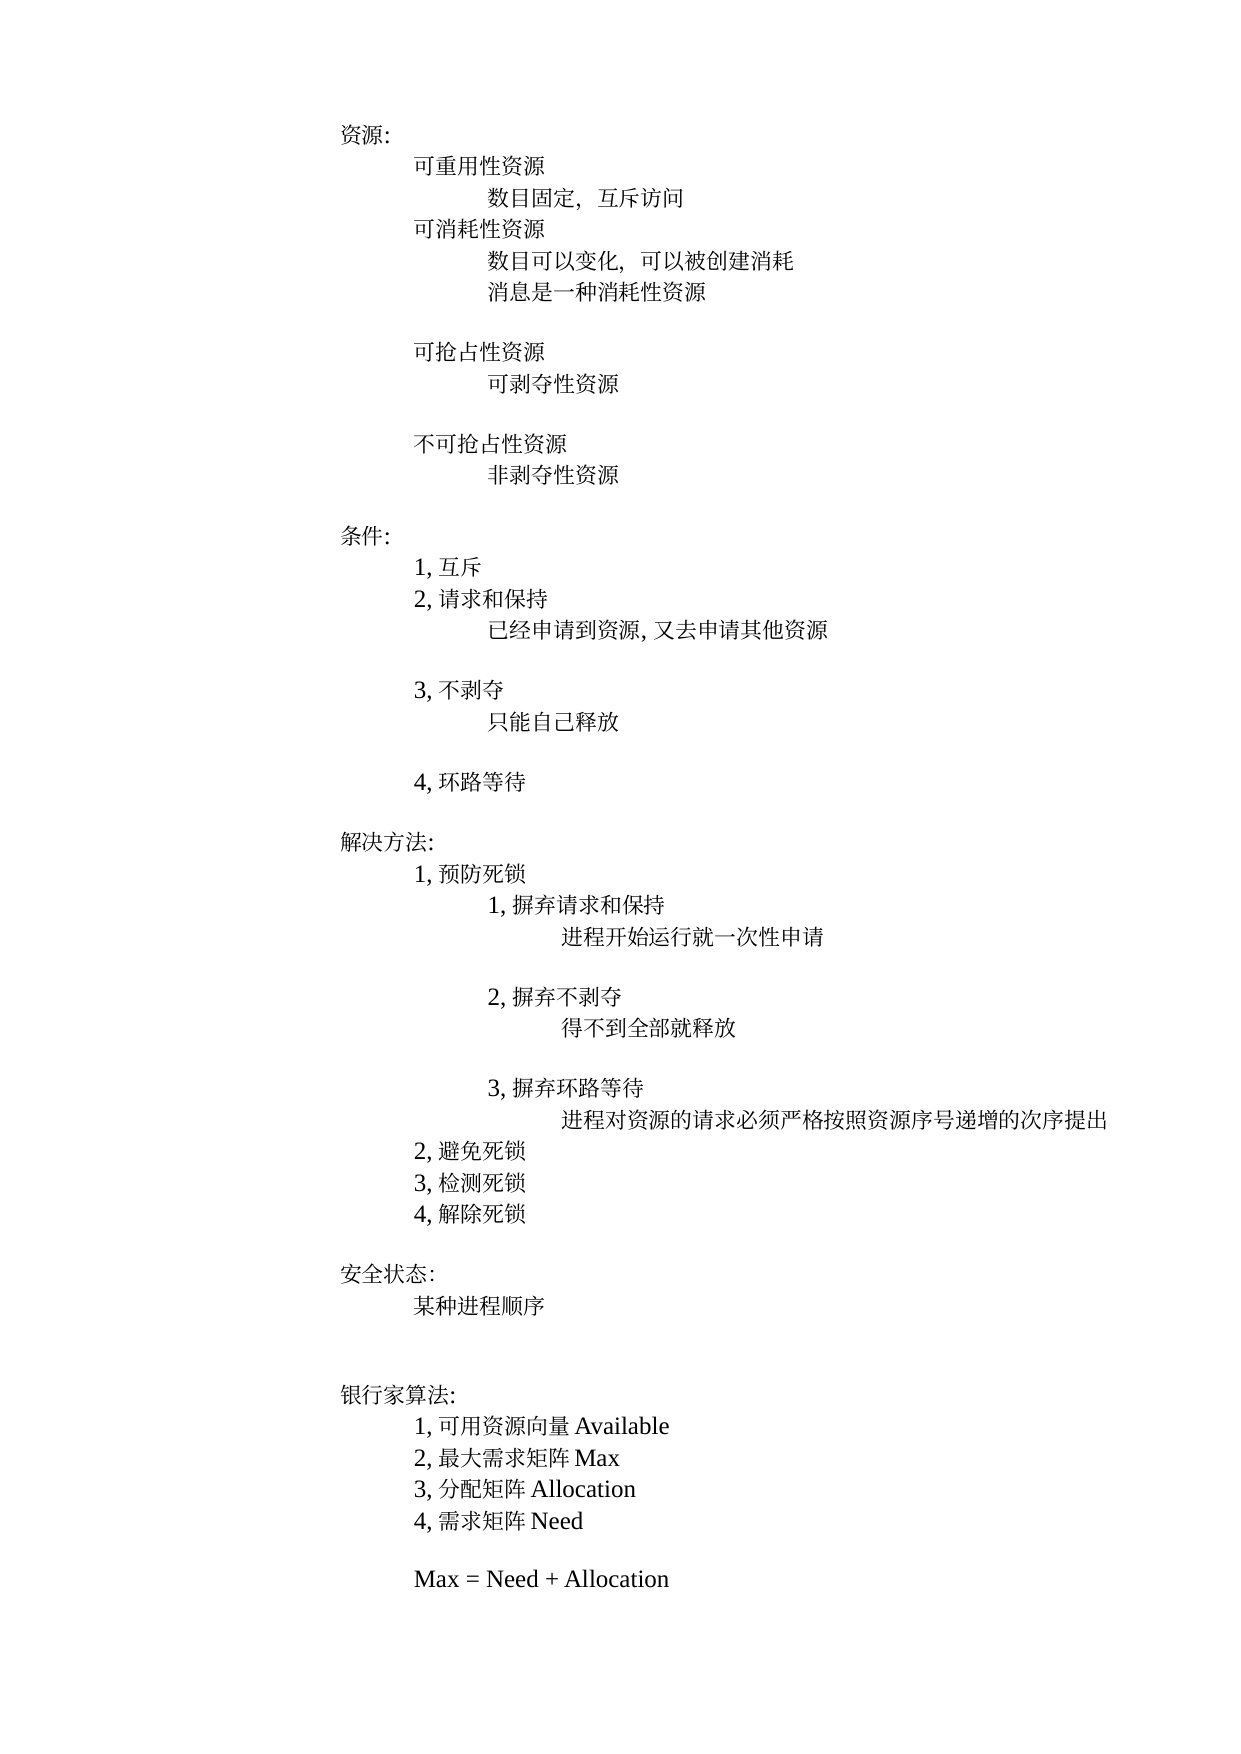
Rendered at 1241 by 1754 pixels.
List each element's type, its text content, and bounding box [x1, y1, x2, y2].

text 不可抢占性资源 [118, 427, 1122, 459]
text 1, 可用资源向量Available [118, 1409, 1122, 1441]
text 银行家算法: [118, 1378, 1122, 1409]
text Max = Need + Allocation [118, 1564, 1122, 1593]
text 已经申请到资源, 又去申请其他资源 [118, 613, 1122, 645]
text 得不到全部就释放 [118, 1011, 1122, 1043]
text 2, 最大需求矩阵Max [118, 1441, 1122, 1472]
text 资源: [118, 118, 1122, 149]
text 1, 预防死锁 [118, 857, 1122, 888]
text 某种进程顺序 [118, 1289, 1122, 1321]
text 3, 不剥夺 [118, 673, 1122, 705]
text 3, 分配矩阵Allocation [118, 1472, 1122, 1504]
text 4, 需求矩阵Need [118, 1504, 1122, 1535]
text 解决方法: [118, 825, 1122, 857]
text 可重用性资源 [118, 149, 1122, 181]
text 2, 请求和保持 [118, 582, 1122, 613]
text 数目固定，互斥访问 [118, 181, 1122, 212]
text 4, 解除死锁 [118, 1197, 1122, 1229]
text 2, 摒弃不剥夺 [118, 980, 1122, 1011]
text 条件: [118, 519, 1122, 550]
text 进程对资源的请求必须严格按照资源序号递增的次序提出 [118, 1103, 1122, 1134]
text 1, 摒弃请求和保持 [118, 888, 1122, 920]
text 进程开始运行就一次性申请 [118, 920, 1122, 951]
text 数目可以变化，可以被创建消耗 [118, 244, 1122, 275]
text 安全状态： [118, 1258, 1122, 1289]
text 2, 避免死锁 [118, 1134, 1122, 1166]
text 1, 互斥 [118, 550, 1122, 582]
text 只能自己释放 [118, 705, 1122, 736]
text 消息是一种消耗性资源 [118, 275, 1122, 307]
text 非剥夺性资源 [118, 459, 1122, 490]
text 可抢占性资源 [118, 336, 1122, 367]
text 可剥夺性资源 [118, 367, 1122, 398]
text 3, 检测死锁 [118, 1166, 1122, 1197]
text 可消耗性资源 [118, 212, 1122, 244]
text 4, 环路等待 [118, 765, 1122, 797]
text 3, 摒弃环路等待 [118, 1072, 1122, 1103]
